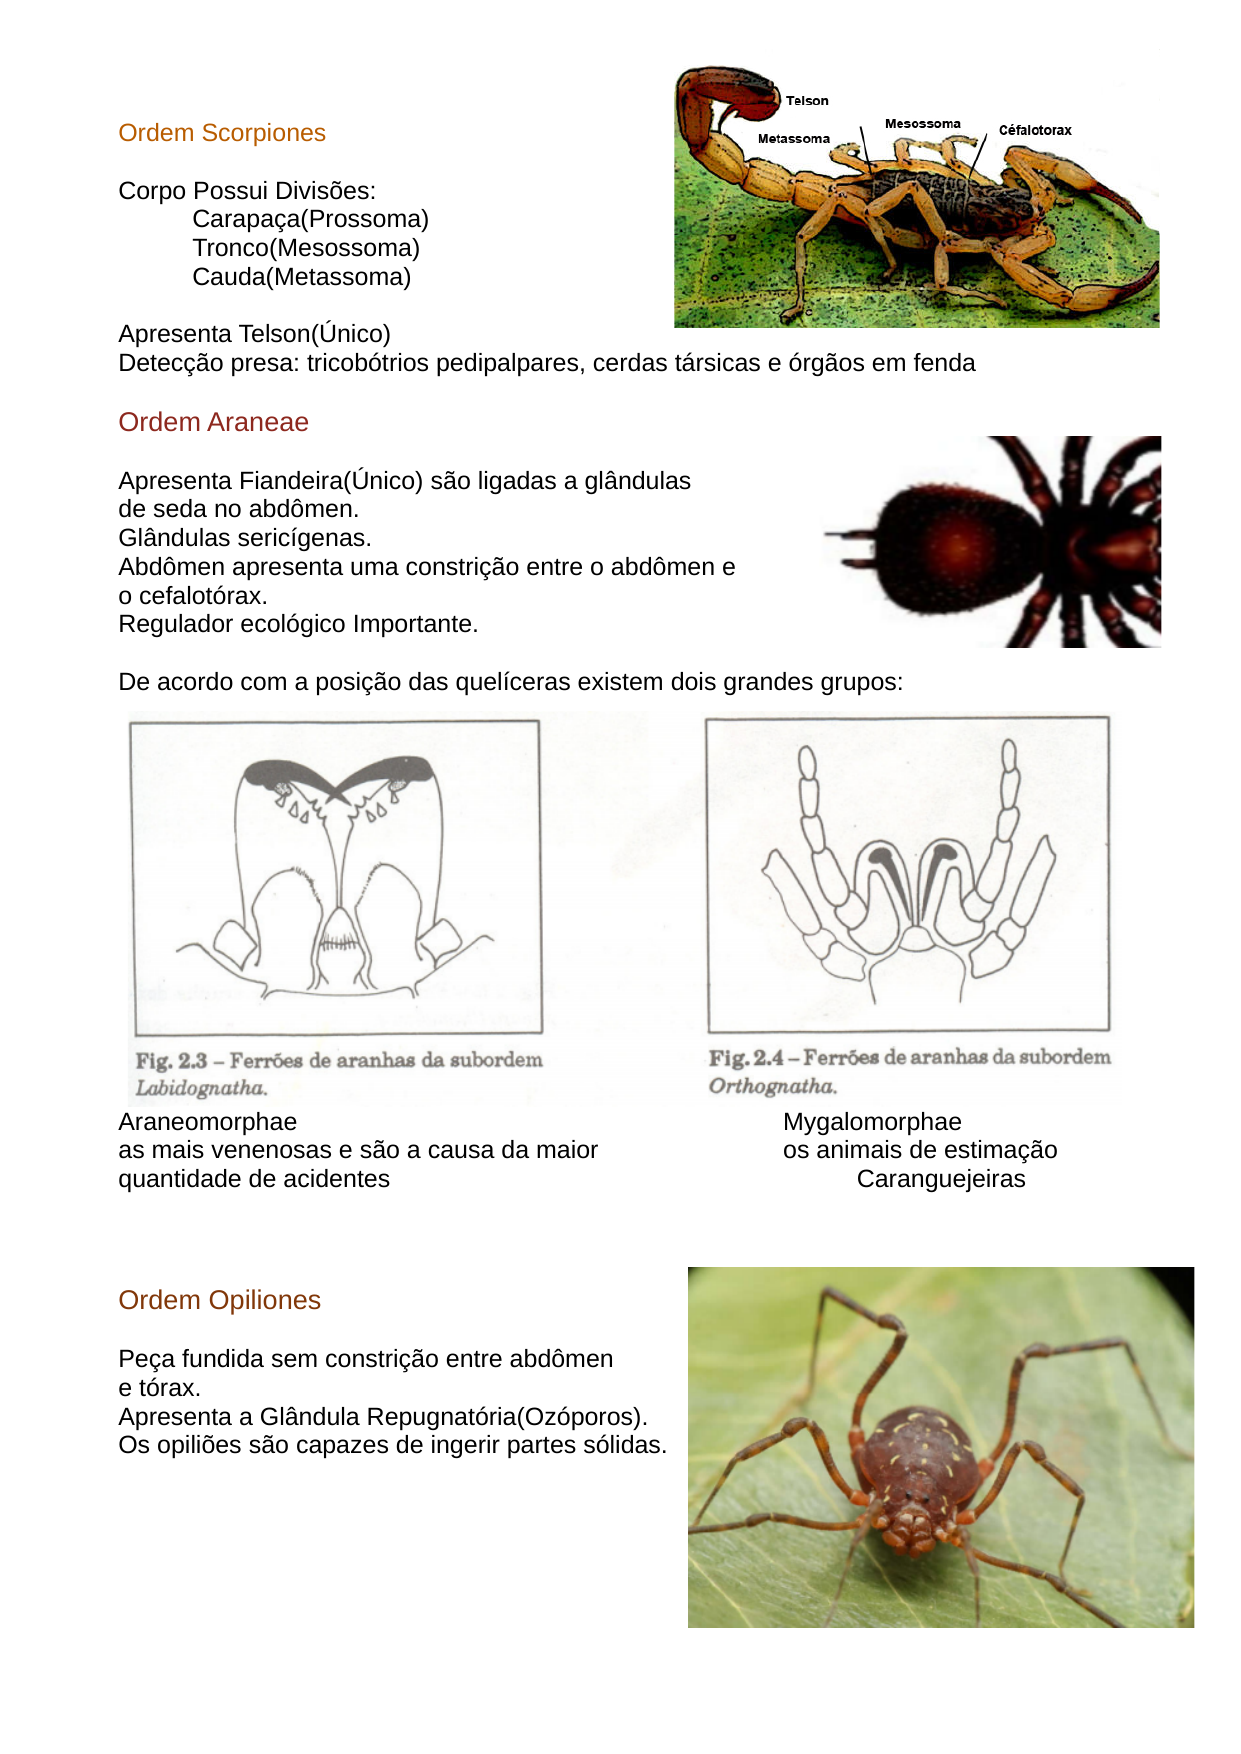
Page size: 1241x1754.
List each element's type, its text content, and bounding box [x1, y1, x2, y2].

picture [688, 1267, 1195, 1628]
text Corpo Possui Divisões: [118, 176, 674, 204]
picture [819, 436, 1162, 648]
text Ordem Araneae [118, 406, 1122, 437]
text Glândulas sericígenas. [118, 523, 819, 552]
text Os opiliões são capazes de ingerir partes sólidas. [118, 1430, 688, 1459]
text Ordem Scorpiones [118, 118, 674, 147]
text as mais venenosas e são a causa da maior os animais de estimação [118, 1135, 1122, 1164]
text Apresenta a Glândula Repugnatória(Ozóporos). [118, 1401, 688, 1430]
text De acordo com a posição das quelíceras existem dois grandes grupos: [118, 667, 1122, 696]
text Abdômen apresenta uma constrição entre o abdômen e [118, 552, 819, 581]
text Peça fundida sem constrição entre abdômen [118, 1344, 688, 1373]
picture [674, 49, 1160, 328]
text Apresenta Telson(Único) [118, 319, 1122, 348]
text Araneomorphae Mygalomorphae [118, 1107, 1122, 1135]
picture [118, 711, 1123, 1107]
text Cauda(Metassoma) [118, 262, 674, 291]
text quantidade de acidentes Caranguejeiras [118, 1164, 1122, 1193]
text Detecção presa: tricobótrios pedipalpares, cerdas társicas e órgãos em fenda [118, 348, 1122, 377]
text Ordem Opiliones [118, 1284, 688, 1315]
text e tórax. [118, 1373, 688, 1401]
text Tronco(Mesossoma) [118, 233, 674, 262]
text Apresenta Fiandeira(Único) são ligadas a glândulas [118, 466, 819, 494]
text [118, 696, 1122, 711]
text Regulador ecológico Importante. [118, 609, 819, 638]
text o cefalotórax. [118, 581, 819, 609]
text de seda no abdômen. [118, 494, 819, 523]
text Carapaça(Prossoma) [118, 204, 674, 233]
